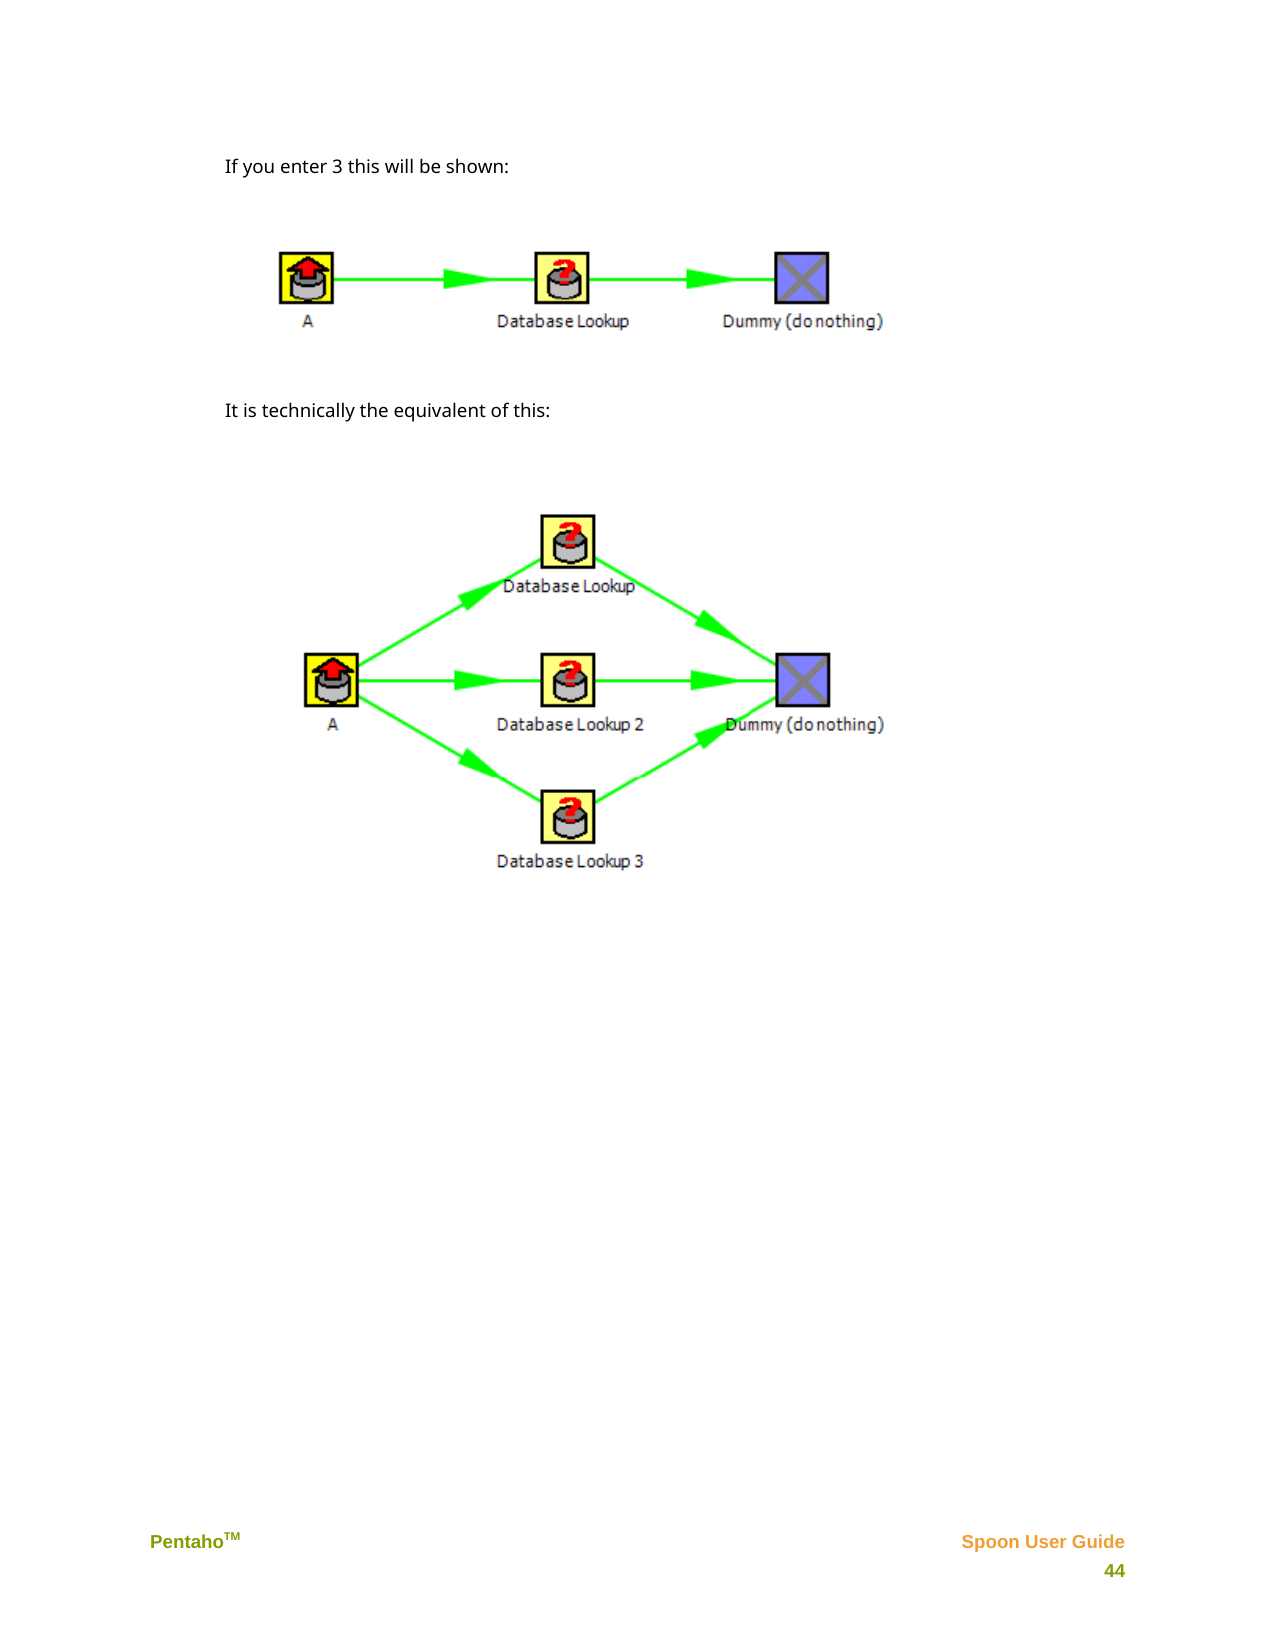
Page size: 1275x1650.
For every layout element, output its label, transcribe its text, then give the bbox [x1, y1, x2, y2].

text It is technically the equivalent of this: [225, 179, 1125, 423]
text If you enter 3 this will be shown: [225, 150, 1125, 179]
